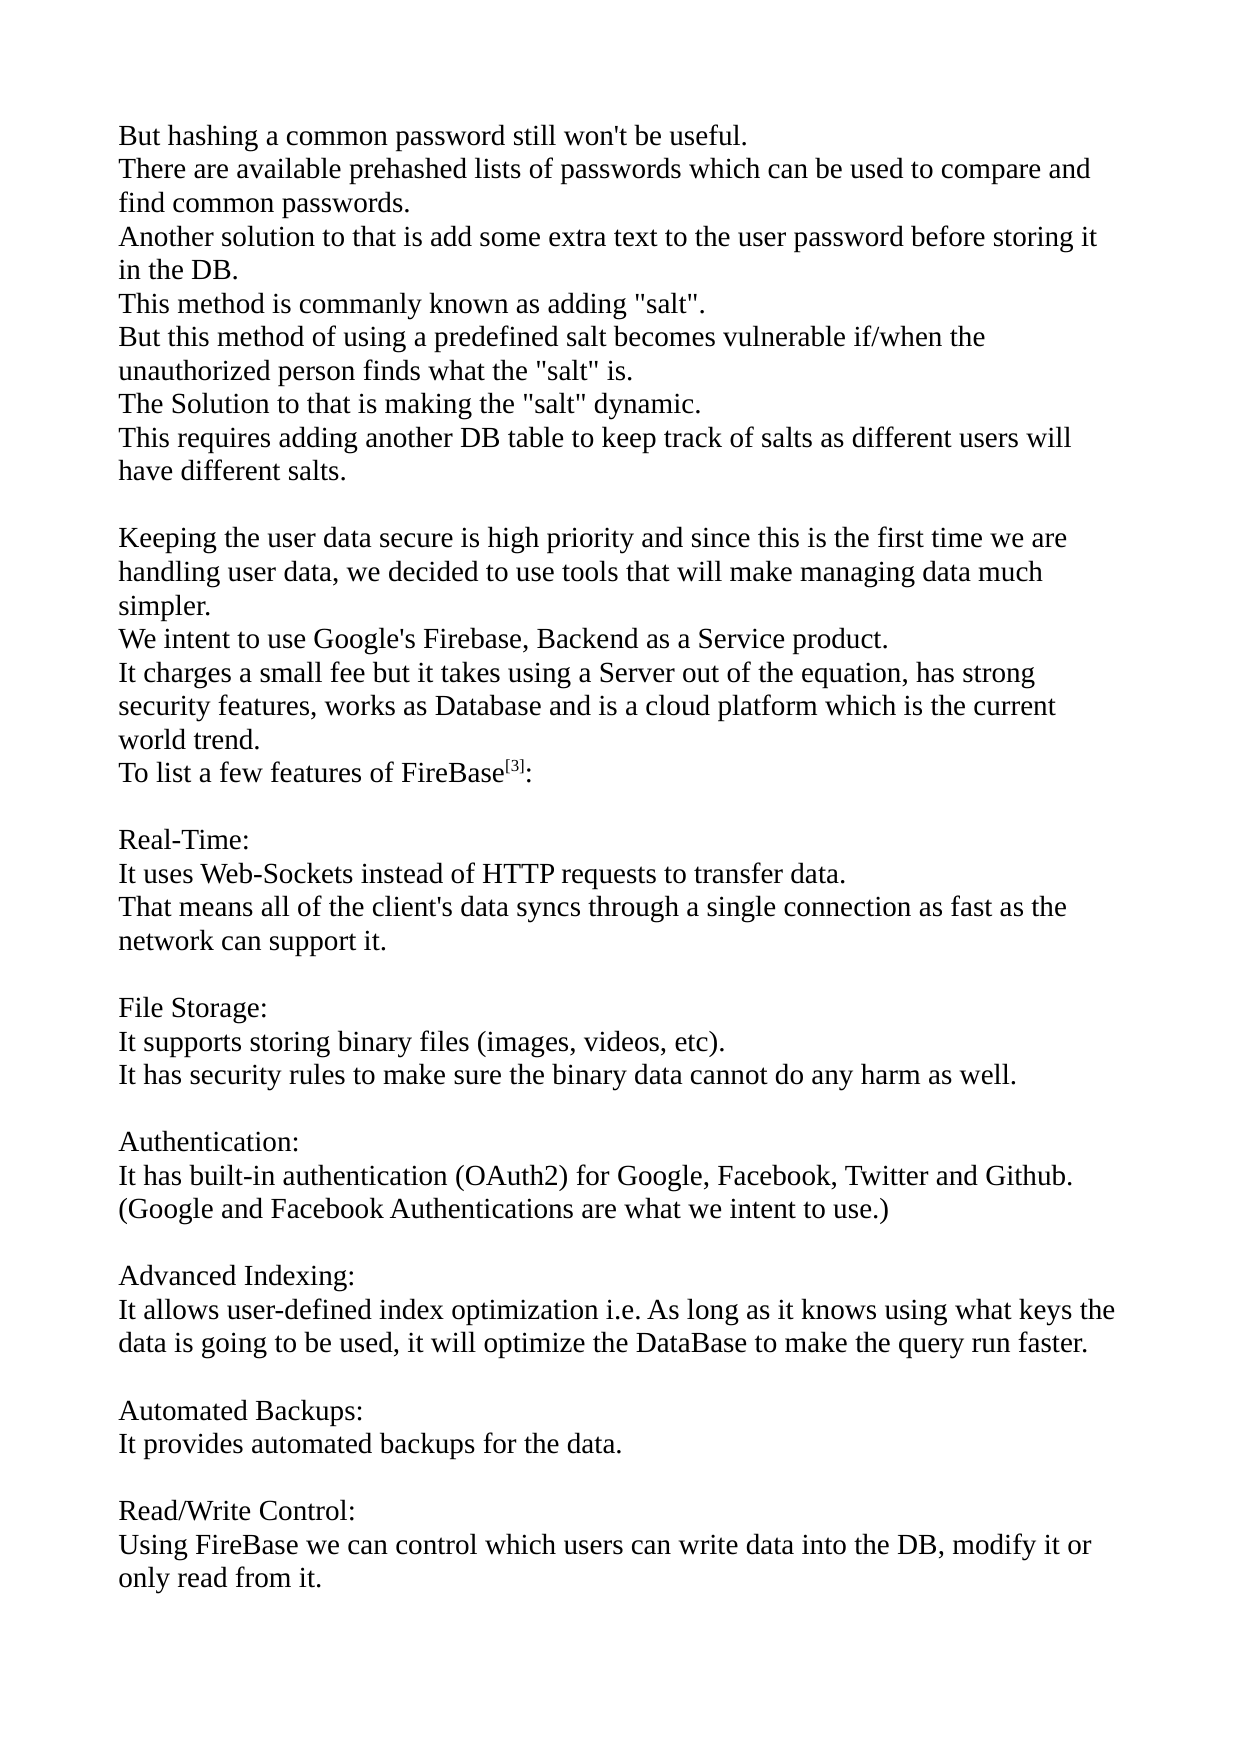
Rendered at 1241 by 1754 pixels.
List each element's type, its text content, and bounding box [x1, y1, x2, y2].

text It allows user-defined index optimization i.e. As long as it knows using what keys the data is going to be used, it will optimize the DataBase to make the query run faster. [118, 1292, 1122, 1359]
text But this method of using a predefined salt becomes vulnerable if/when the unauthorized person finds what the "salt" is. [118, 319, 1122, 386]
text File Storage: [118, 990, 1122, 1024]
text Read/Write Control: [118, 1493, 1122, 1527]
text There are available prehashed lists of passwords which can be used to compare and find common passwords. [118, 152, 1122, 219]
text It supports storing binary files (images, videos, etc). [118, 1024, 1122, 1057]
text The Solution to that is making the "salt" dynamic. [118, 386, 1122, 420]
text Advanced Indexing: [118, 1258, 1122, 1292]
text But hashing a common password still won't be useful. [118, 118, 1122, 152]
text This requires adding another DB table to keep track of salts as different users will have different salts. [118, 420, 1122, 487]
text It uses Web-Sockets instead of HTTP requests to transfer data. [118, 856, 1122, 889]
text Authentication: [118, 1124, 1122, 1158]
text Using FireBase we can control which users can write data into the DB, modify it or only read from it. [118, 1527, 1122, 1594]
text To list a few features of FireBase[3]: [118, 755, 1122, 789]
text We intent to use Google's Firebase, Backend as a Service product. [118, 621, 1122, 655]
text It has security rules to make sure the binary data cannot do any harm as well. [118, 1057, 1122, 1091]
text It provides automated backups for the data. [118, 1426, 1122, 1460]
text Automated Backups: [118, 1393, 1122, 1426]
text Keeping the user data secure is high priority and since this is the first time we are handling user data, we decided to use tools that will make managing data much simpler. [118, 521, 1122, 621]
text It has built-in authentication (OAuth2) for Google, Facebook, Twitter and Github. [118, 1158, 1122, 1191]
text That means all of the client's data syncs through a single connection as fast as the network can support it. [118, 889, 1122, 957]
text (Google and Facebook Authentications are what we intent to use.) [118, 1191, 1122, 1225]
text It charges a small fee but it takes using a Server out of the equation, has strong security features, works as Database and is a cloud platform which is the current world trend. [118, 655, 1122, 755]
text Real-Time: [118, 822, 1122, 856]
text This method is commanly known as adding "salt". [118, 286, 1122, 319]
text Another solution to that is add some extra text to the user password before storing it in the DB. [118, 219, 1122, 286]
